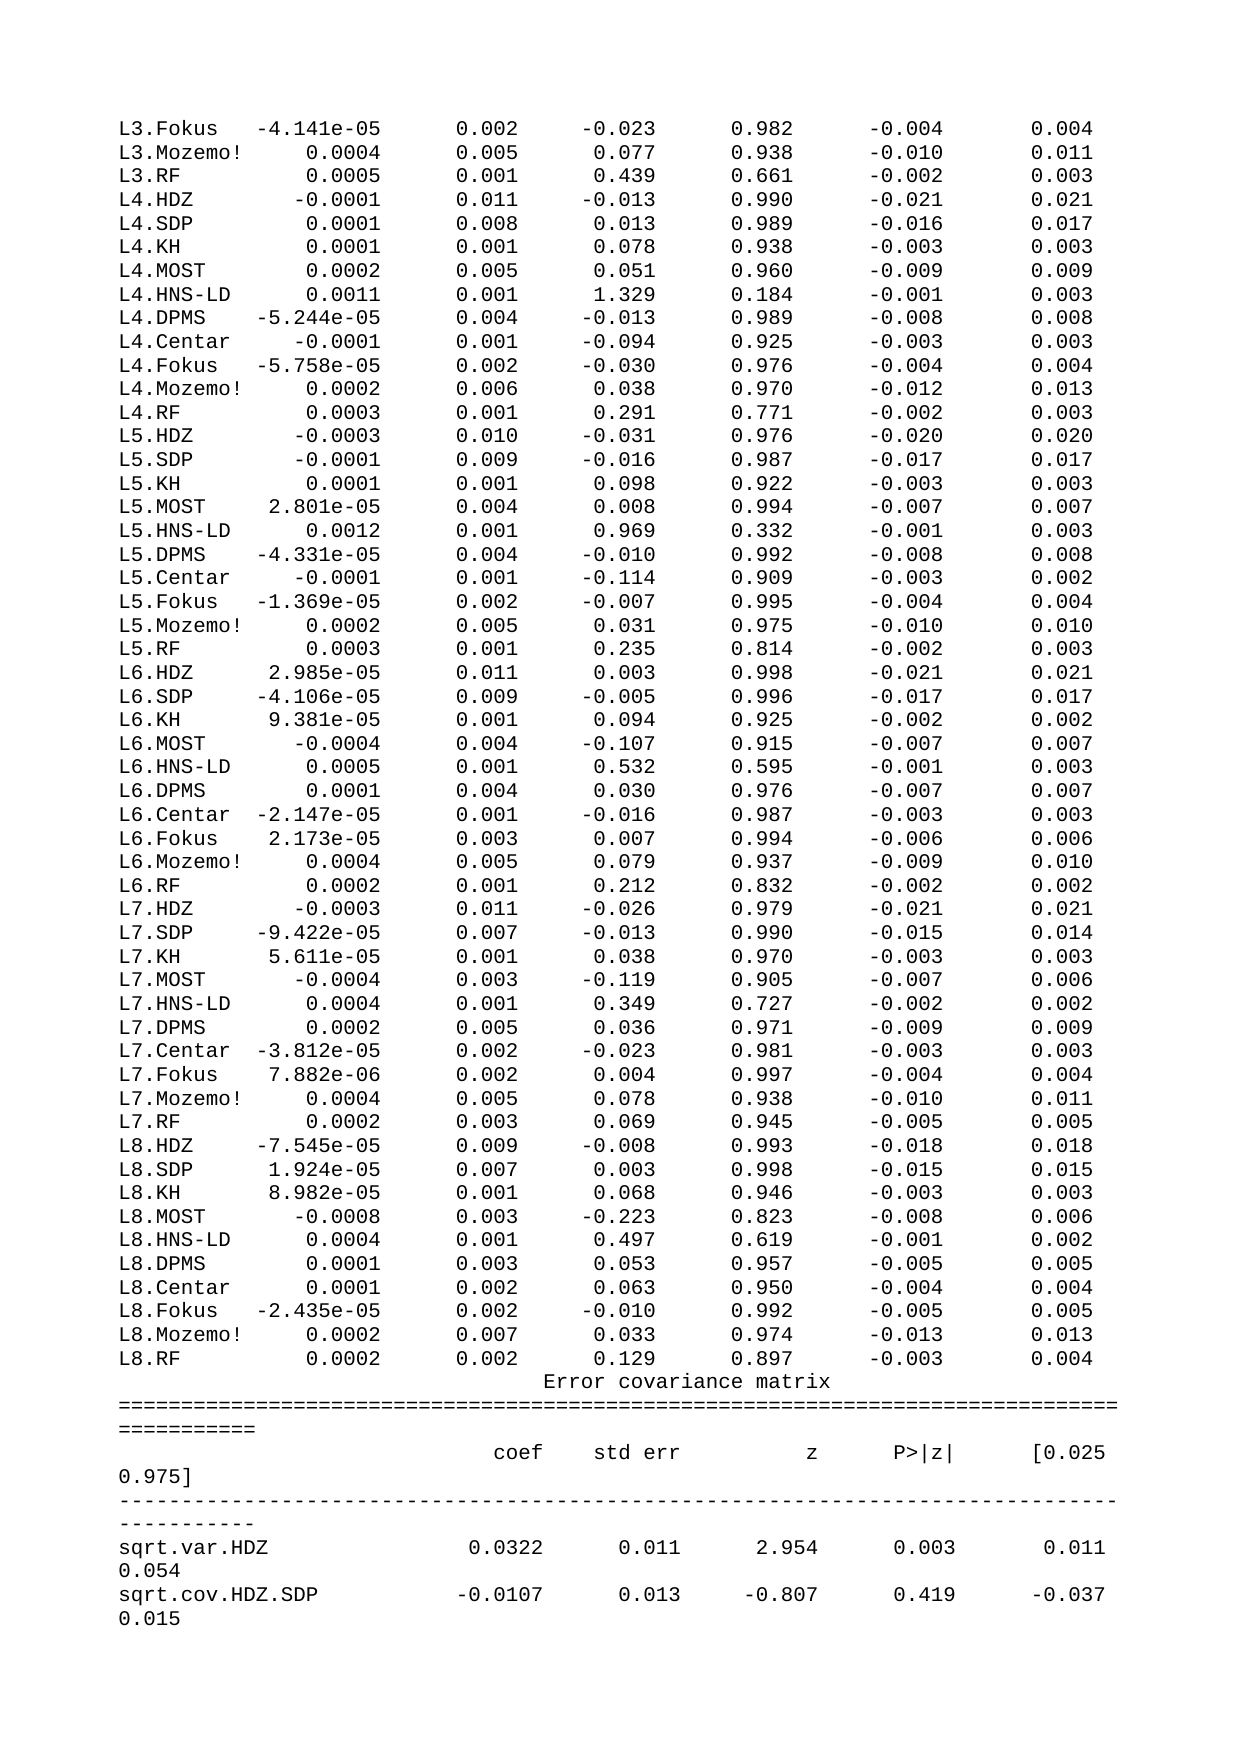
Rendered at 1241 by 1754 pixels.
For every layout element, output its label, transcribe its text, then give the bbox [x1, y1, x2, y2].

text L4.HDZ -0.0001 0.011 -0.013 0.990 -0.021 0.021 [118, 189, 1122, 213]
text =========================================================================================== [118, 1395, 1122, 1442]
text L8.KH 8.982e-05 0.001 0.068 0.946 -0.003 0.003 [118, 1182, 1122, 1206]
text L3.Mozemo! 0.0004 0.005 0.077 0.938 -0.010 0.011 [118, 142, 1122, 165]
text L4.KH 0.0001 0.001 0.078 0.938 -0.003 0.003 [118, 236, 1122, 260]
text L7.RF 0.0002 0.003 0.069 0.945 -0.005 0.005 [118, 1111, 1122, 1135]
text L5.MOST 2.801e-05 0.004 0.008 0.994 -0.007 0.007 [118, 496, 1122, 520]
text L7.HDZ -0.0003 0.011 -0.026 0.979 -0.021 0.021 [118, 898, 1122, 922]
text L4.Fokus -5.758e-05 0.002 -0.030 0.976 -0.004 0.004 [118, 354, 1122, 378]
text L7.Centar -3.812e-05 0.002 -0.023 0.981 -0.003 0.003 [118, 1040, 1122, 1064]
text L8.Mozemo! 0.0002 0.007 0.033 0.974 -0.013 0.013 [118, 1324, 1122, 1348]
text L4.DPMS -5.244e-05 0.004 -0.013 0.989 -0.008 0.008 [118, 307, 1122, 331]
text L8.HNS-LD 0.0004 0.001 0.497 0.619 -0.001 0.002 [118, 1229, 1122, 1253]
text L3.RF 0.0005 0.001 0.439 0.661 -0.002 0.003 [118, 165, 1122, 189]
text L8.SDP 1.924e-05 0.007 0.003 0.998 -0.015 0.015 [118, 1158, 1122, 1182]
text L7.MOST -0.0004 0.003 -0.119 0.905 -0.007 0.006 [118, 969, 1122, 993]
text L4.HNS-LD 0.0011 0.001 1.329 0.184 -0.001 0.003 [118, 284, 1122, 307]
text L4.MOST 0.0002 0.005 0.051 0.960 -0.009 0.009 [118, 260, 1122, 284]
text L5.Centar -0.0001 0.001 -0.114 0.909 -0.003 0.002 [118, 567, 1122, 591]
text L8.DPMS 0.0001 0.003 0.053 0.957 -0.005 0.005 [118, 1253, 1122, 1277]
text L5.KH 0.0001 0.001 0.098 0.922 -0.003 0.003 [118, 473, 1122, 496]
text L8.HDZ -7.545e-05 0.009 -0.008 0.993 -0.018 0.018 [118, 1135, 1122, 1158]
text L8.RF 0.0002 0.002 0.129 0.897 -0.003 0.004 [118, 1348, 1122, 1371]
text L5.Fokus -1.369e-05 0.002 -0.007 0.995 -0.004 0.004 [118, 591, 1122, 615]
text L6.SDP -4.106e-05 0.009 -0.005 0.996 -0.017 0.017 [118, 686, 1122, 709]
text L7.KH 5.611e-05 0.001 0.038 0.970 -0.003 0.003 [118, 946, 1122, 969]
text L5.HDZ -0.0003 0.010 -0.031 0.976 -0.020 0.020 [118, 426, 1122, 449]
text L8.Centar 0.0001 0.002 0.063 0.950 -0.004 0.004 [118, 1277, 1122, 1300]
text ------------------------------------------------------------------------------------------- [118, 1489, 1122, 1537]
text L4.Centar -0.0001 0.001 -0.094 0.925 -0.003 0.003 [118, 331, 1122, 354]
text L5.HNS-LD 0.0012 0.001 0.969 0.332 -0.001 0.003 [118, 520, 1122, 544]
text L8.Fokus -2.435e-05 0.002 -0.010 0.992 -0.005 0.005 [118, 1300, 1122, 1324]
text L4.SDP 0.0001 0.008 0.013 0.989 -0.016 0.017 [118, 213, 1122, 236]
text L3.Fokus -4.141e-05 0.002 -0.023 0.982 -0.004 0.004 [118, 118, 1122, 142]
text L6.RF 0.0002 0.001 0.212 0.832 -0.002 0.002 [118, 875, 1122, 898]
text coef std err z P>|z| [0.025 0.975] [118, 1442, 1122, 1489]
text L6.DPMS 0.0001 0.004 0.030 0.976 -0.007 0.007 [118, 780, 1122, 804]
text L7.Fokus 7.882e-06 0.002 0.004 0.997 -0.004 0.004 [118, 1064, 1122, 1088]
text sqrt.cov.HDZ.SDP -0.0107 0.013 -0.807 0.419 -0.037 0.015 [118, 1584, 1122, 1631]
text L5.SDP -0.0001 0.009 -0.016 0.987 -0.017 0.017 [118, 449, 1122, 473]
text L5.DPMS -4.331e-05 0.004 -0.010 0.992 -0.008 0.008 [118, 544, 1122, 567]
text L5.Mozemo! 0.0002 0.005 0.031 0.975 -0.010 0.010 [118, 615, 1122, 638]
text L6.KH 9.381e-05 0.001 0.094 0.925 -0.002 0.002 [118, 709, 1122, 733]
text L6.MOST -0.0004 0.004 -0.107 0.915 -0.007 0.007 [118, 733, 1122, 757]
text L6.HDZ 2.985e-05 0.011 0.003 0.998 -0.021 0.021 [118, 662, 1122, 686]
text L4.RF 0.0003 0.001 0.291 0.771 -0.002 0.003 [118, 402, 1122, 426]
text L7.HNS-LD 0.0004 0.001 0.349 0.727 -0.002 0.002 [118, 993, 1122, 1017]
text L6.Fokus 2.173e-05 0.003 0.007 0.994 -0.006 0.006 [118, 827, 1122, 851]
text L4.Mozemo! 0.0002 0.006 0.038 0.970 -0.012 0.013 [118, 378, 1122, 402]
text Error covariance matrix [118, 1371, 1122, 1395]
text L5.RF 0.0003 0.001 0.235 0.814 -0.002 0.003 [118, 638, 1122, 662]
text L7.Mozemo! 0.0004 0.005 0.078 0.938 -0.010 0.011 [118, 1088, 1122, 1111]
text L7.SDP -9.422e-05 0.007 -0.013 0.990 -0.015 0.014 [118, 922, 1122, 946]
text L6.HNS-LD 0.0005 0.001 0.532 0.595 -0.001 0.003 [118, 757, 1122, 780]
text L8.MOST -0.0008 0.003 -0.223 0.823 -0.008 0.006 [118, 1206, 1122, 1229]
text sqrt.var.HDZ 0.0322 0.011 2.954 0.003 0.011 0.054 [118, 1537, 1122, 1584]
text L6.Mozemo! 0.0004 0.005 0.079 0.937 -0.009 0.010 [118, 851, 1122, 875]
text L6.Centar -2.147e-05 0.001 -0.016 0.987 -0.003 0.003 [118, 804, 1122, 827]
text L7.DPMS 0.0002 0.005 0.036 0.971 -0.009 0.009 [118, 1017, 1122, 1040]
